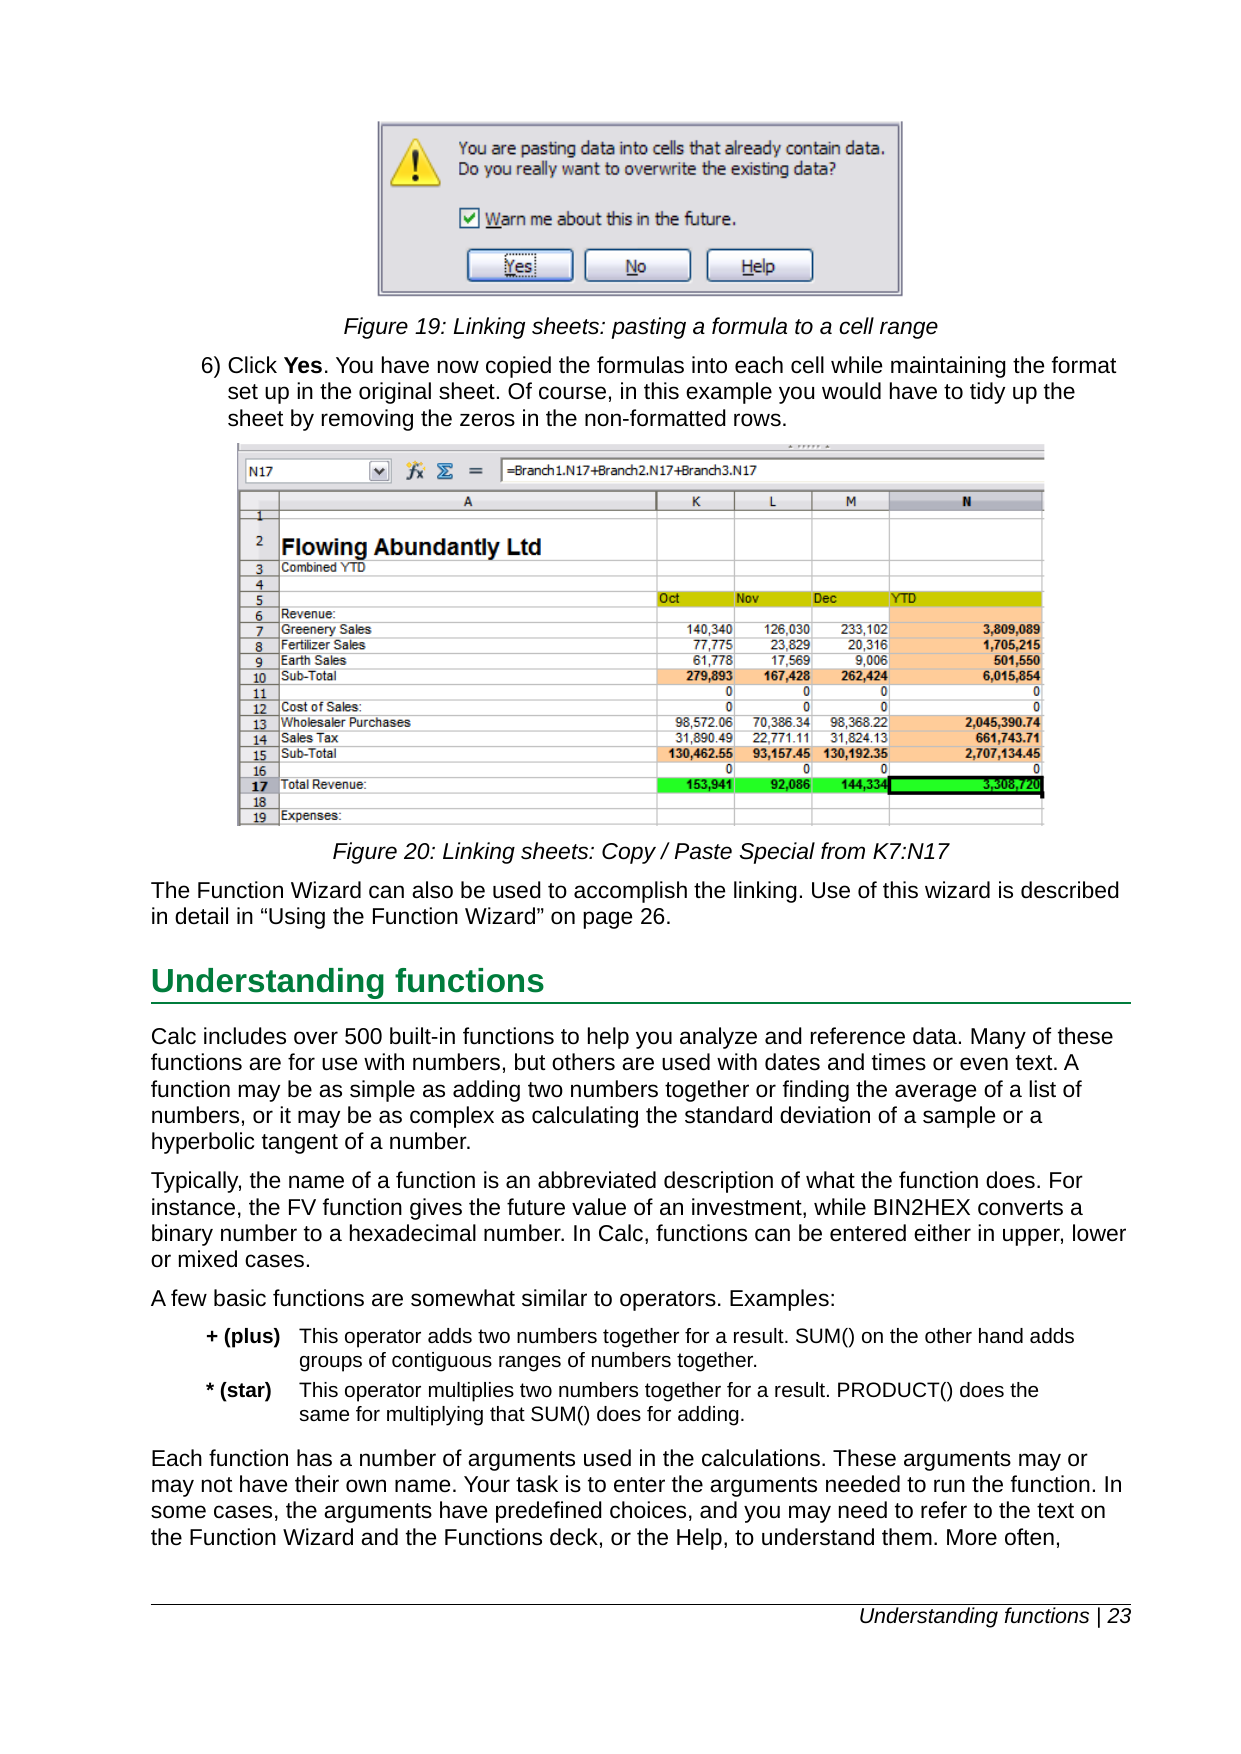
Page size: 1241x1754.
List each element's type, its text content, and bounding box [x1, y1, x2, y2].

table_header This operator adds two numbers together for a result. SUM() on the other hand adds groups of contiguous ranges of numbers together. [293, 1324, 1082, 1378]
text A few basic functions are somewhat similar to operators. Examples: [151, 1285, 1131, 1311]
picture [376, 121, 906, 301]
text Figure 19: Linking sheets: pasting a formula to a cell range [151, 313, 1131, 339]
text Figure 20: Linking sheets: Copy / Paste Special from K7:N17 [151, 838, 1131, 864]
text Calc includes over 500 built-in functions to help you analyze and reference data. Many of these functions are for use with numbers, but others are used with dates and times or even text. A function may be as simple as adding two numbers together or finding the average of a list of numbers, or it may be as complex as calculating the standard deviation of a sample or a hyperbolic tangent of a number. [151, 1023, 1131, 1155]
list Click Yes. You have now copied the formulas into each cell while maintaining the format set up in the original sheet. Of course, in this example you would have to tidy up the sheet by removing the zeros in the non-formatted rows. [227, 352, 1131, 431]
text Each function has a number of arguments used in the calculations. These arguments may or may not have their own name. Your task is to enter the arguments needed to run the function. In some cases, the arguments have predefined choices, and you may need to refer to the text on the Function Wizard and the Functions deck, or the Help, to understand them. More often, [151, 1445, 1131, 1550]
text The Function Wizard can also be used to accomplish the linking. Use of this wizard is described in detail in “Using the Function Wizard” on page 26. [151, 877, 1131, 929]
picture [237, 443, 1045, 826]
subtitle Understanding functions [151, 961, 1131, 1002]
table_cell This operator multiplies two numbers together for a result. PRODUCT() does the same for multiplying that SUM() does for adding. [293, 1378, 1082, 1432]
table_header + (plus) [200, 1324, 293, 1378]
table_cell * (star) [200, 1378, 293, 1432]
text Typically, the name of a function is an abbreviated description of what the function does. For instance, the FV function gives the future value of an investment, while BIN2HEX converts a binary number to a hexadecimal number. In Calc, functions can be entered either in upper, lower or mixed cases. [151, 1167, 1131, 1273]
